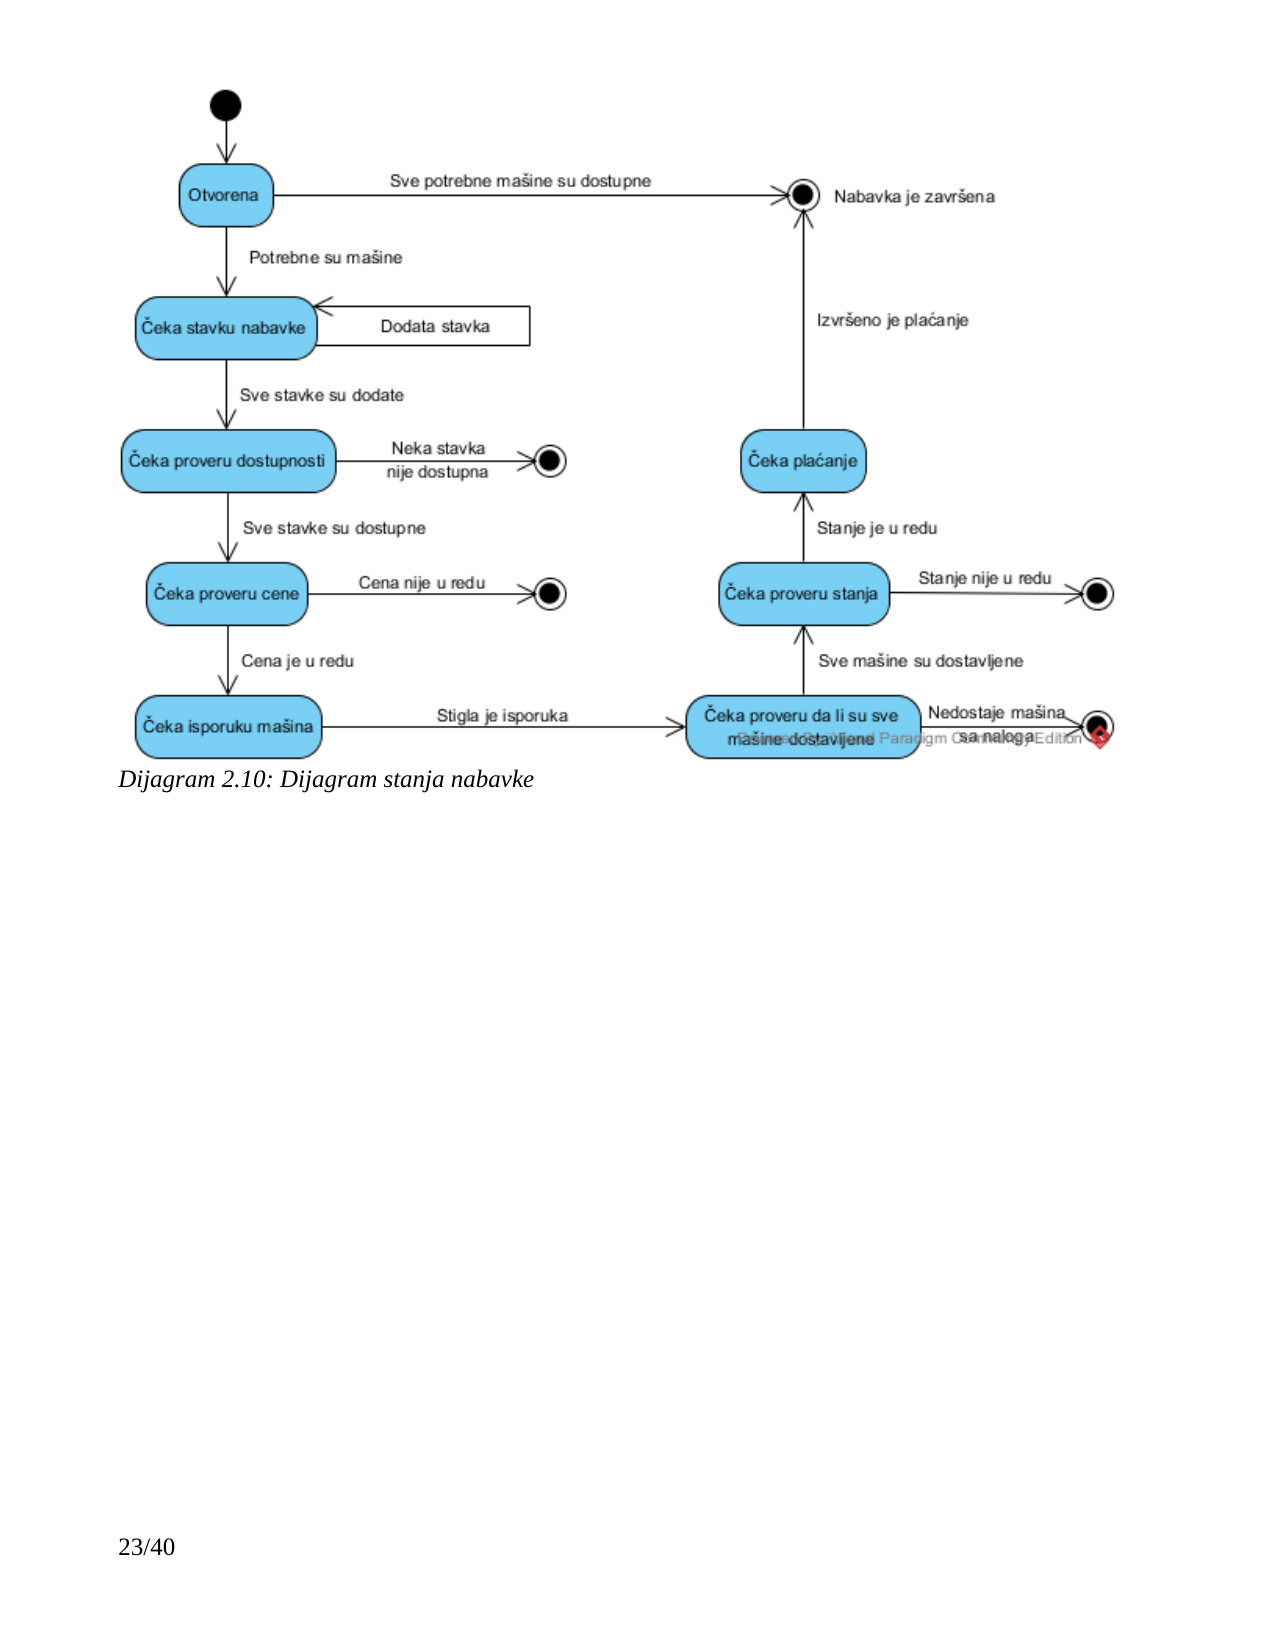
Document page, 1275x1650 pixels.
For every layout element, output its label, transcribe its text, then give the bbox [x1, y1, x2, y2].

text Dijagram 2.10: Dijagram stanja nabavke [118, 764, 1118, 793]
picture [118, 87, 1118, 764]
